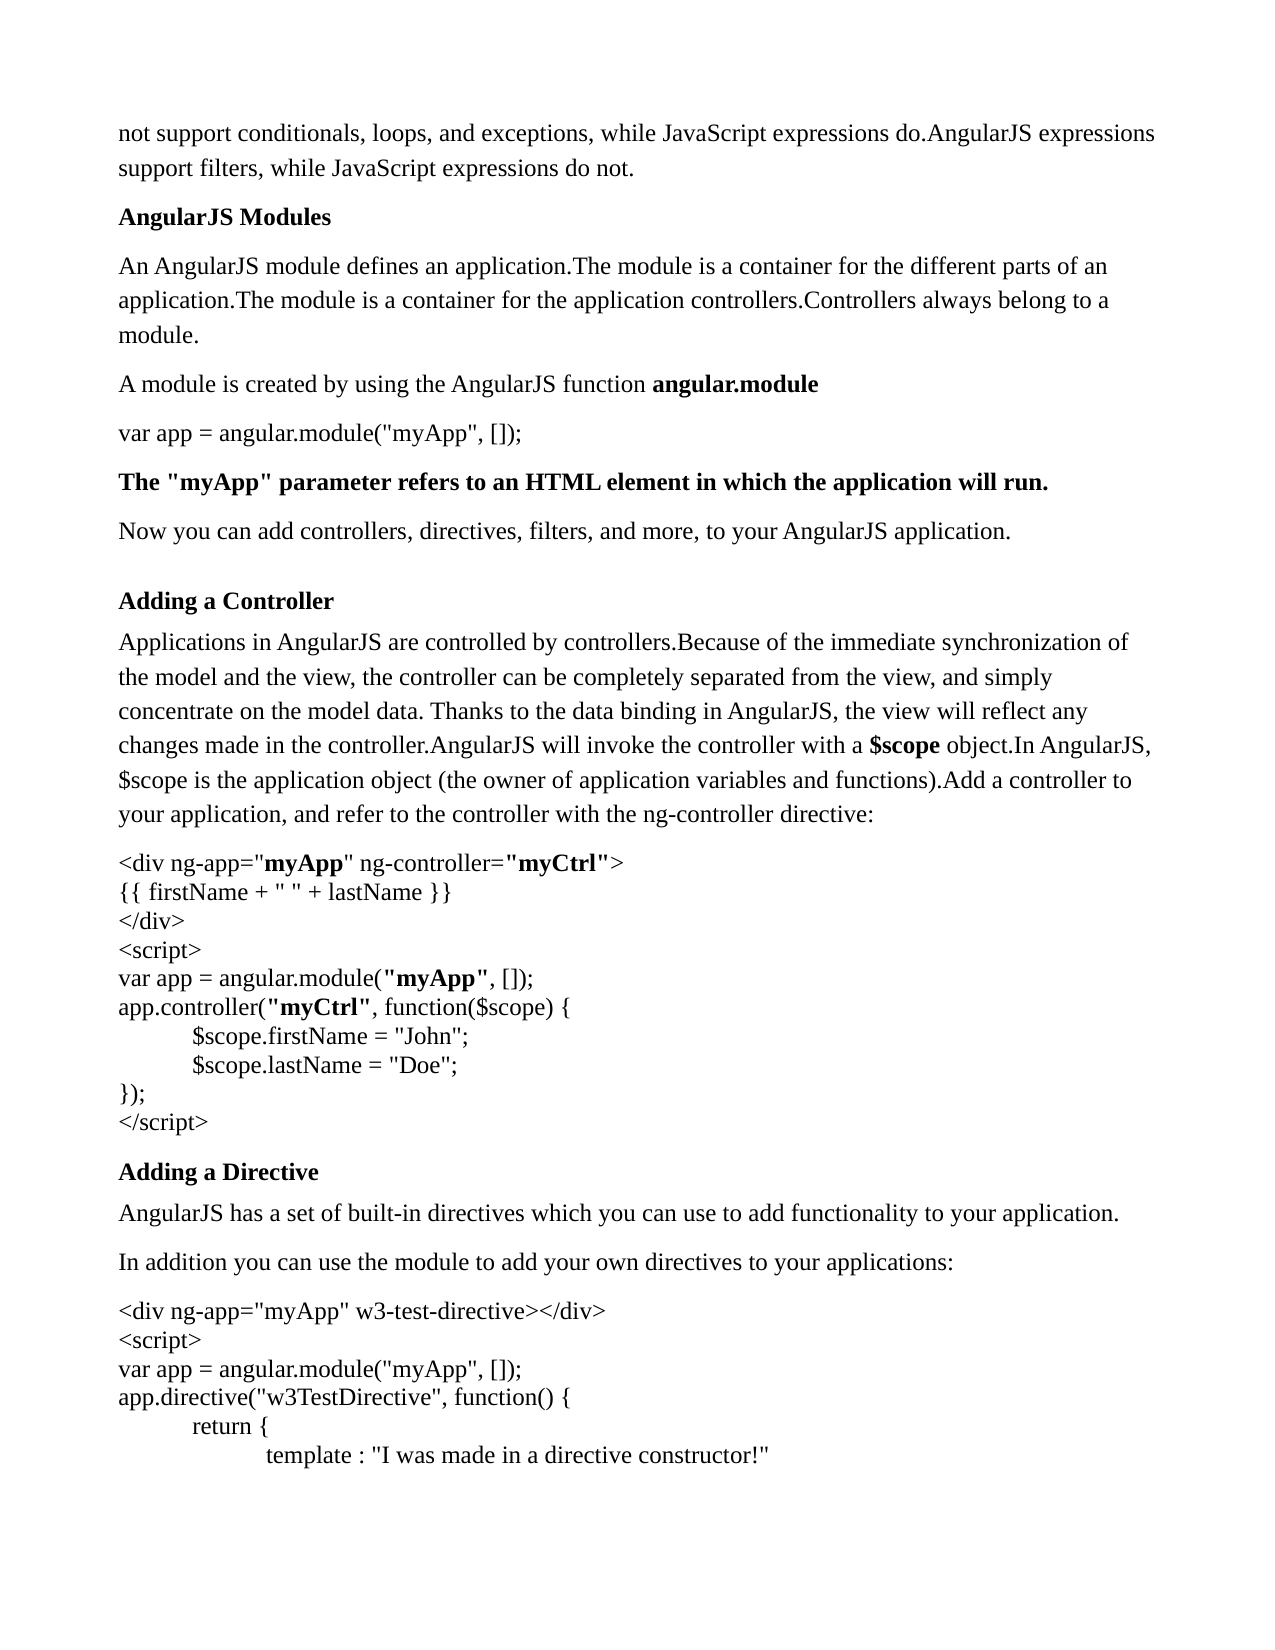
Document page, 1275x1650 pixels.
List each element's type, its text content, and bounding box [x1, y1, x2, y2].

subtitle Adding a Controller [118, 586, 1157, 614]
text app.controller("myCtrl", function($scope) { [118, 992, 1157, 1021]
text An AngularJS module defines an application.The module is a container for the different parts of an application.The module is a container for the application controllers.Controllers always belong to a module. [118, 251, 1157, 348]
text not support conditionals, loops, and exceptions, while JavaScript expressions do.AngularJS expressions support filters, while JavaScript expressions do not. [118, 118, 1157, 181]
text <div ng-app="myApp" ng-controller="myCtrl"> {{ firstName + " " + lastName }} </div> <script> var app = angular.module("myApp", []); [118, 848, 1157, 992]
text var app = angular.module("myApp", []); [118, 418, 1157, 447]
text $scope.lastName = "Doe"; [118, 1050, 1157, 1078]
text template : "I was made in a directive constructor!" [118, 1440, 1157, 1469]
text A module is created by using the AngularJS function angular.module [118, 369, 1157, 397]
text The "myApp" parameter refers to an HTML element in which the application will run. [118, 467, 1157, 496]
text $scope.firstName = "John"; [118, 1021, 1157, 1050]
text AngularJS Modules [118, 202, 1157, 230]
text }); </script> [118, 1078, 1157, 1136]
text Now you can add controllers, directives, filters, and more, to your AngularJS application. [118, 516, 1157, 545]
text return { [118, 1411, 1157, 1440]
text In addition you can use the module to add your own directives to your applications: [118, 1247, 1157, 1276]
text <div ng-app="myApp" w3-test-directive></div> <script> var app = angular.module("myApp", []); app.directive("w3TestDirective", function() { [118, 1296, 1157, 1411]
text AngularJS has a set of built-in directives which you can use to add functionality to your application. [118, 1198, 1157, 1227]
text Applications in AngularJS are controlled by controllers.Because of the immediate synchronization of the model and the view, the controller can be completely separated from the view, and simply concentrate on the model data. Thanks to the data binding in AngularJS, the view will reflect any changes made in the controller.AngularJS will invoke the controller with a $scope object.In AngularJS, $scope is the application object (the owner of application variables and functions).Add a controller to your application, and refer to the controller with the ng-controller directive: [118, 627, 1157, 828]
subtitle Adding a Directive [118, 1157, 1157, 1186]
